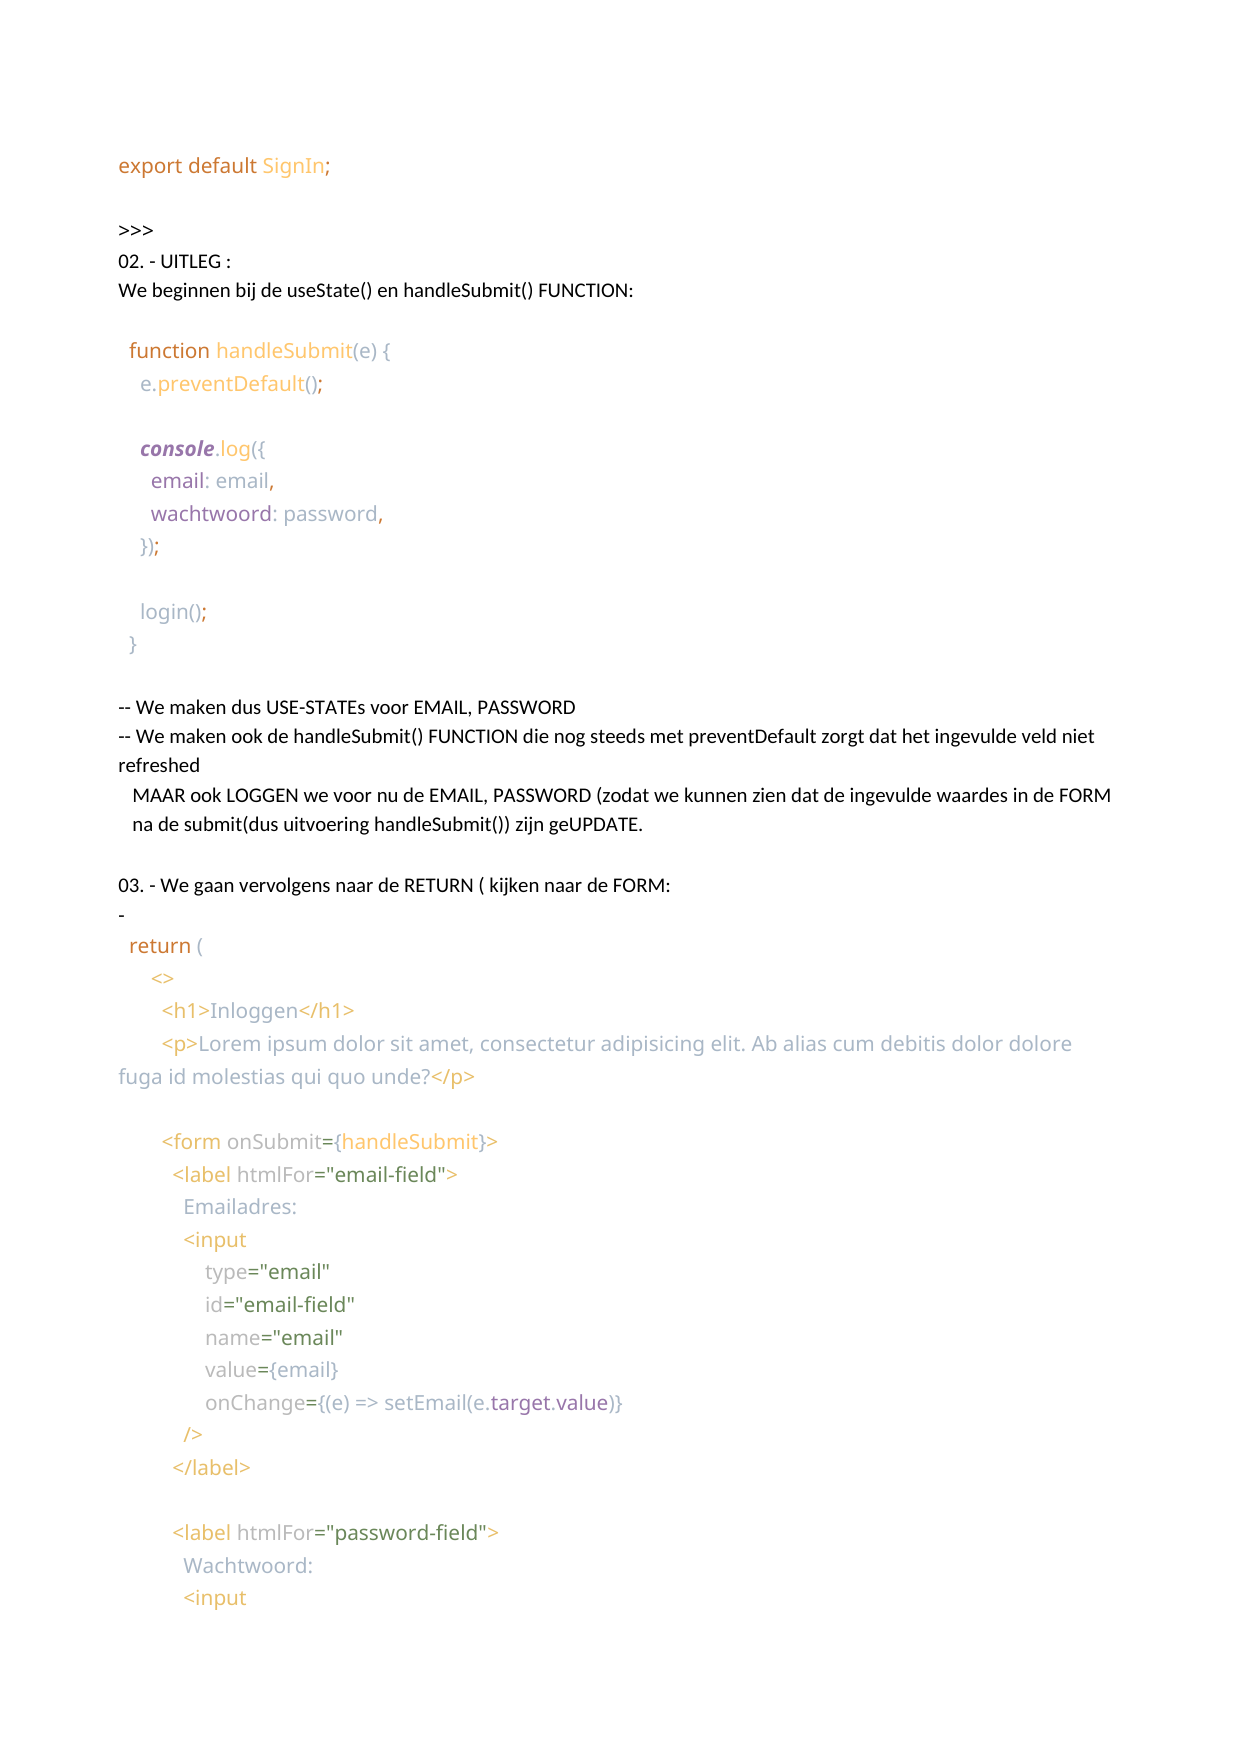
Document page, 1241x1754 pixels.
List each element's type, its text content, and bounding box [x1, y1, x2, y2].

text export default SignIn; >>> 02. - UITLEG : We beginnen bij de useState() en handleSubmit() FUNCTION: function handleSubmit(e) { e.preventDefault(); console.log({ email: email, wachtwoord: password, }); login(); } -- We maken dus USE-STATEs voor EMAIL, PASSWORD -- We maken ook de handleSubmit() FUNCTION die nog steeds met preventDefault zorgt dat het ingevulde veld niet refreshed MAAR ook LOGGEN we voor nu de EMAIL, PASSWORD (zodat we kunnen zien dat de ingevulde waardes in de FORM na de submit(dus uitvoering handleSubmit()) zijn geUPDATE. 03. - We gaan vervolgens naar de RETURN ( kijken naar de FORM: - return ( <> <h1>Inloggen</h1> <p>Lorem ipsum dolor sit amet, consectetur adipisicing elit. Ab alias cum debitis dolor dolore fuga id molestias qui quo unde?</p> <form onSubmit={handleSubmit}> <label htmlFor="email-field"> Emailadres: <input type="email" id="email-field" name="email" value={email} onChange={(e) => setEmail(e.target.value)} /> </label> <label htmlFor="password-field"> Wachtwoord: <input [118, 118, 1122, 1612]
